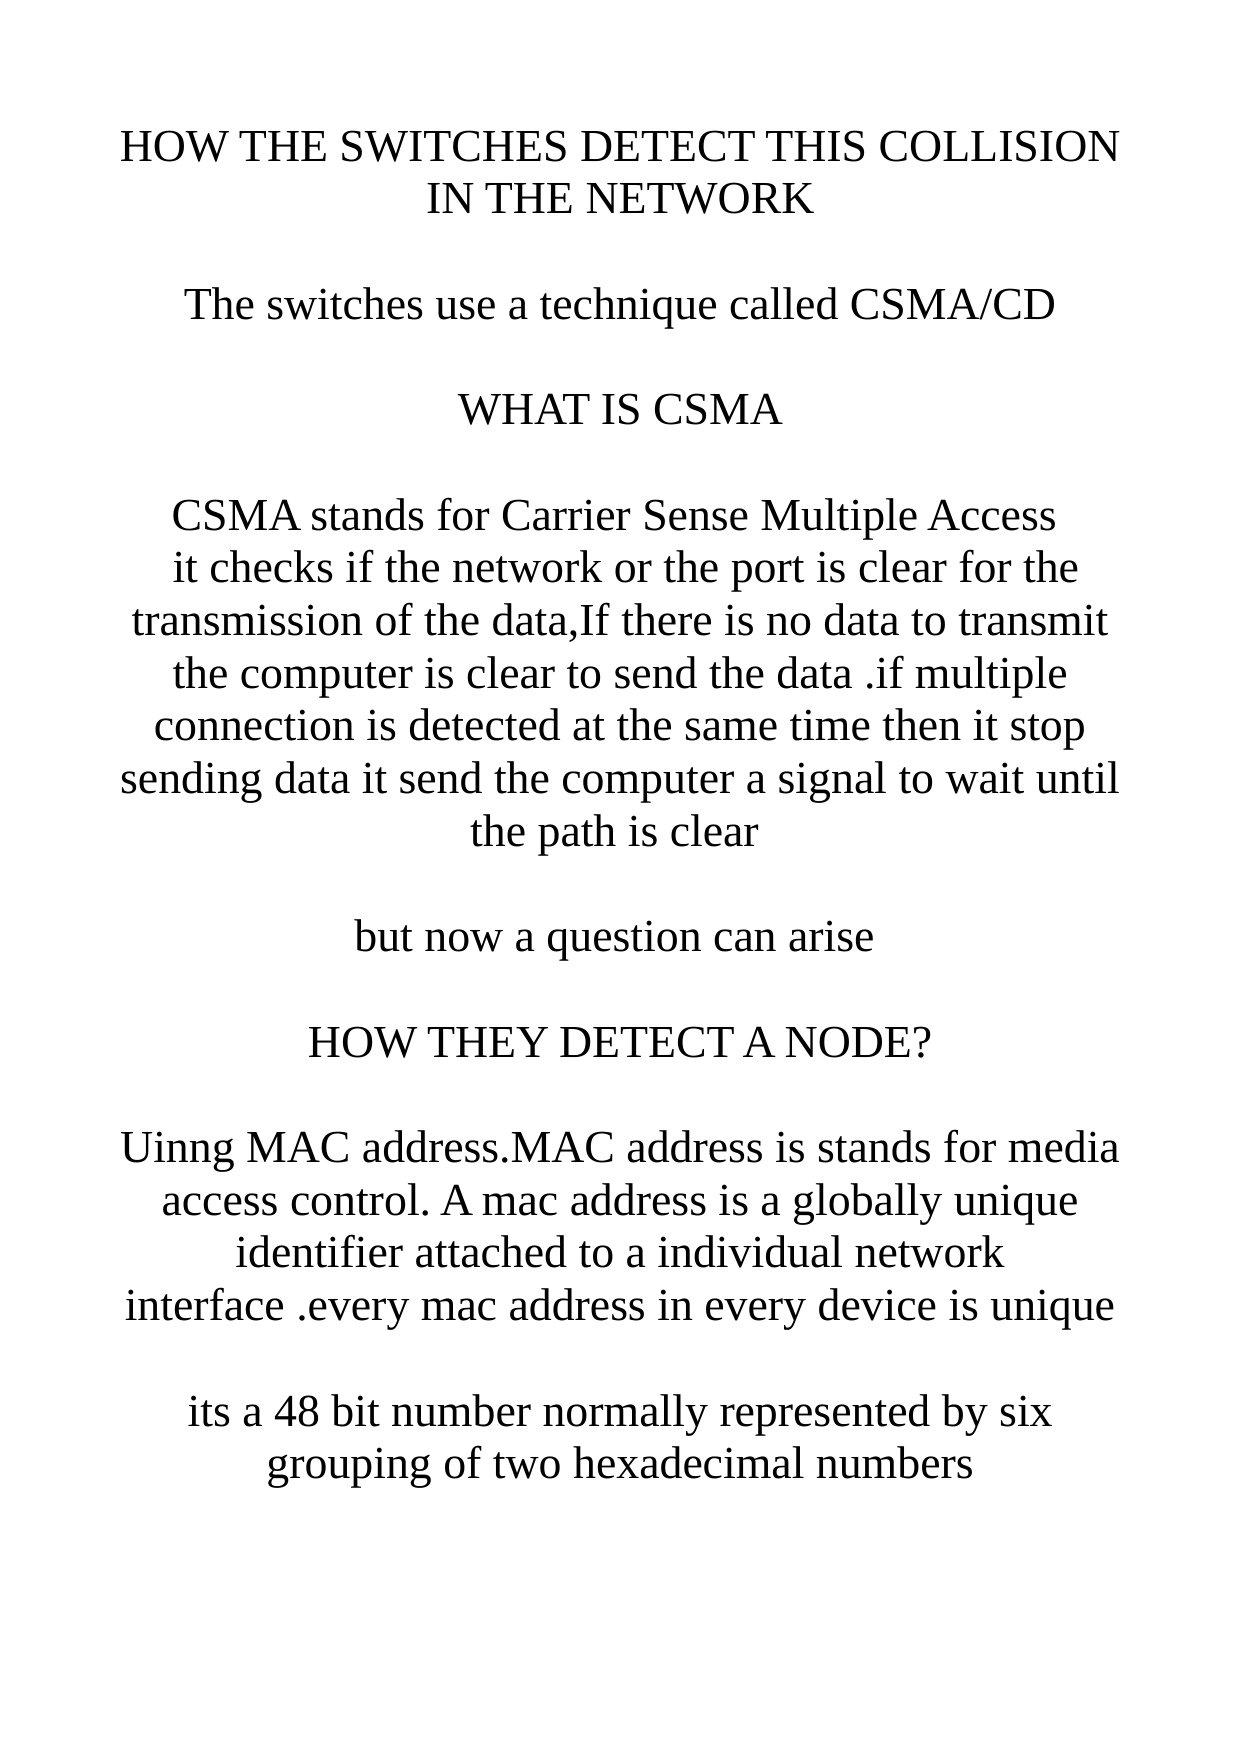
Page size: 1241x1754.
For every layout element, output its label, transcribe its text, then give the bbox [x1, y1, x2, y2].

text HOW THE SWITCHES DETECT THIS COLLISION IN THE NETWORK [118, 118, 1122, 223]
text but now a question can arise [118, 909, 1122, 961]
text it checks if the network or the port is clear for the transmission of the data,If there is no data to transmit the computer is clear to send the data .if multiple connection is detected at the same time then it stop sending data it send the computer a signal to wait until the path is clear [118, 540, 1122, 856]
text its a 48 bit number normally represented by six grouping of two hexadecimal numbers [118, 1383, 1122, 1488]
text WHAT IS CSMA [118, 382, 1122, 434]
text The switches use a technique called CSMA/CD [118, 276, 1122, 329]
text Uinng MAC address.MAC address is stands for media access control. A mac address is a globally unique identifier attached to a individual network interface .every mac address in every device is unique [118, 1119, 1122, 1330]
text HOW THEY DETECT A NODE? [118, 1014, 1122, 1067]
text CSMA stands for Carrier Sense Multiple Access [118, 487, 1122, 540]
